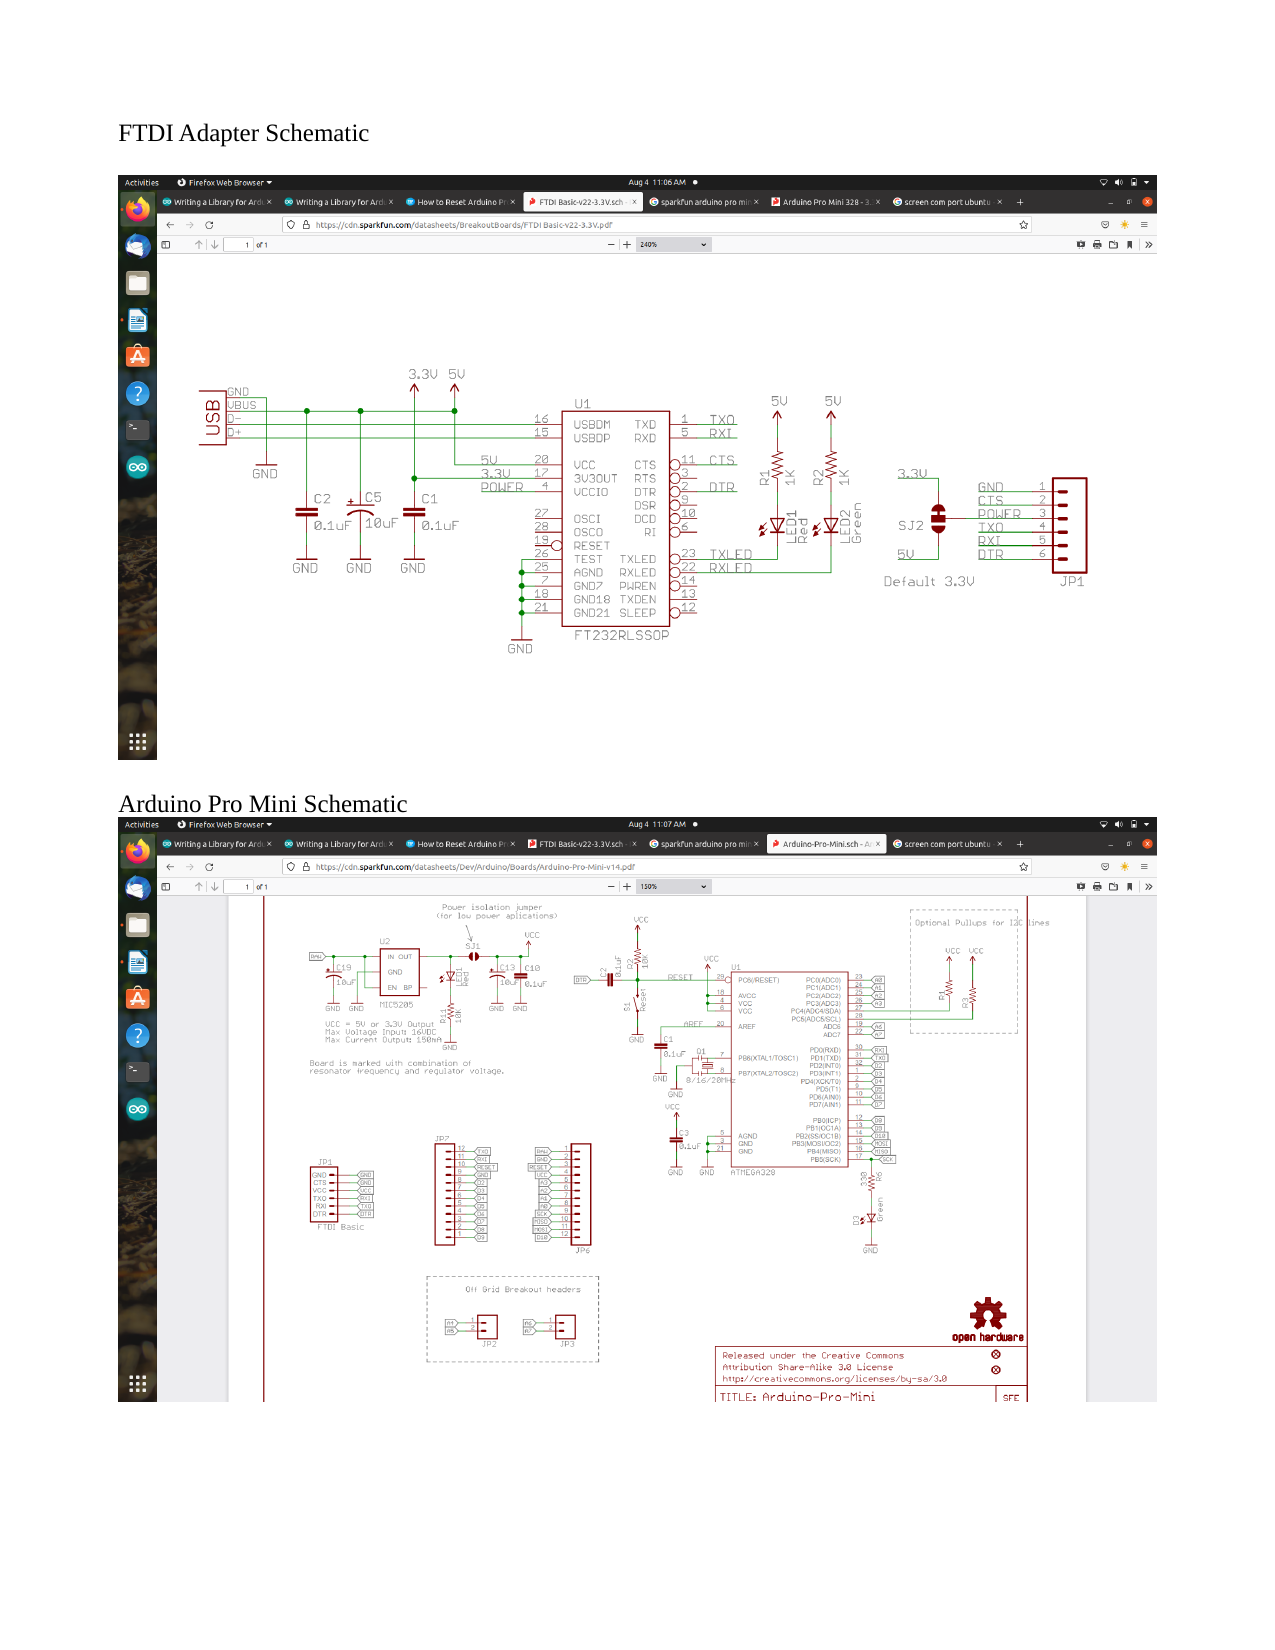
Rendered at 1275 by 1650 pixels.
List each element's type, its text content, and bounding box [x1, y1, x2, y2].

picture [118, 175, 1157, 760]
text FTDI Adapter Schematic [118, 118, 1157, 147]
text Arduino Pro Mini Schematic [118, 789, 1157, 817]
picture [118, 817, 1157, 1402]
